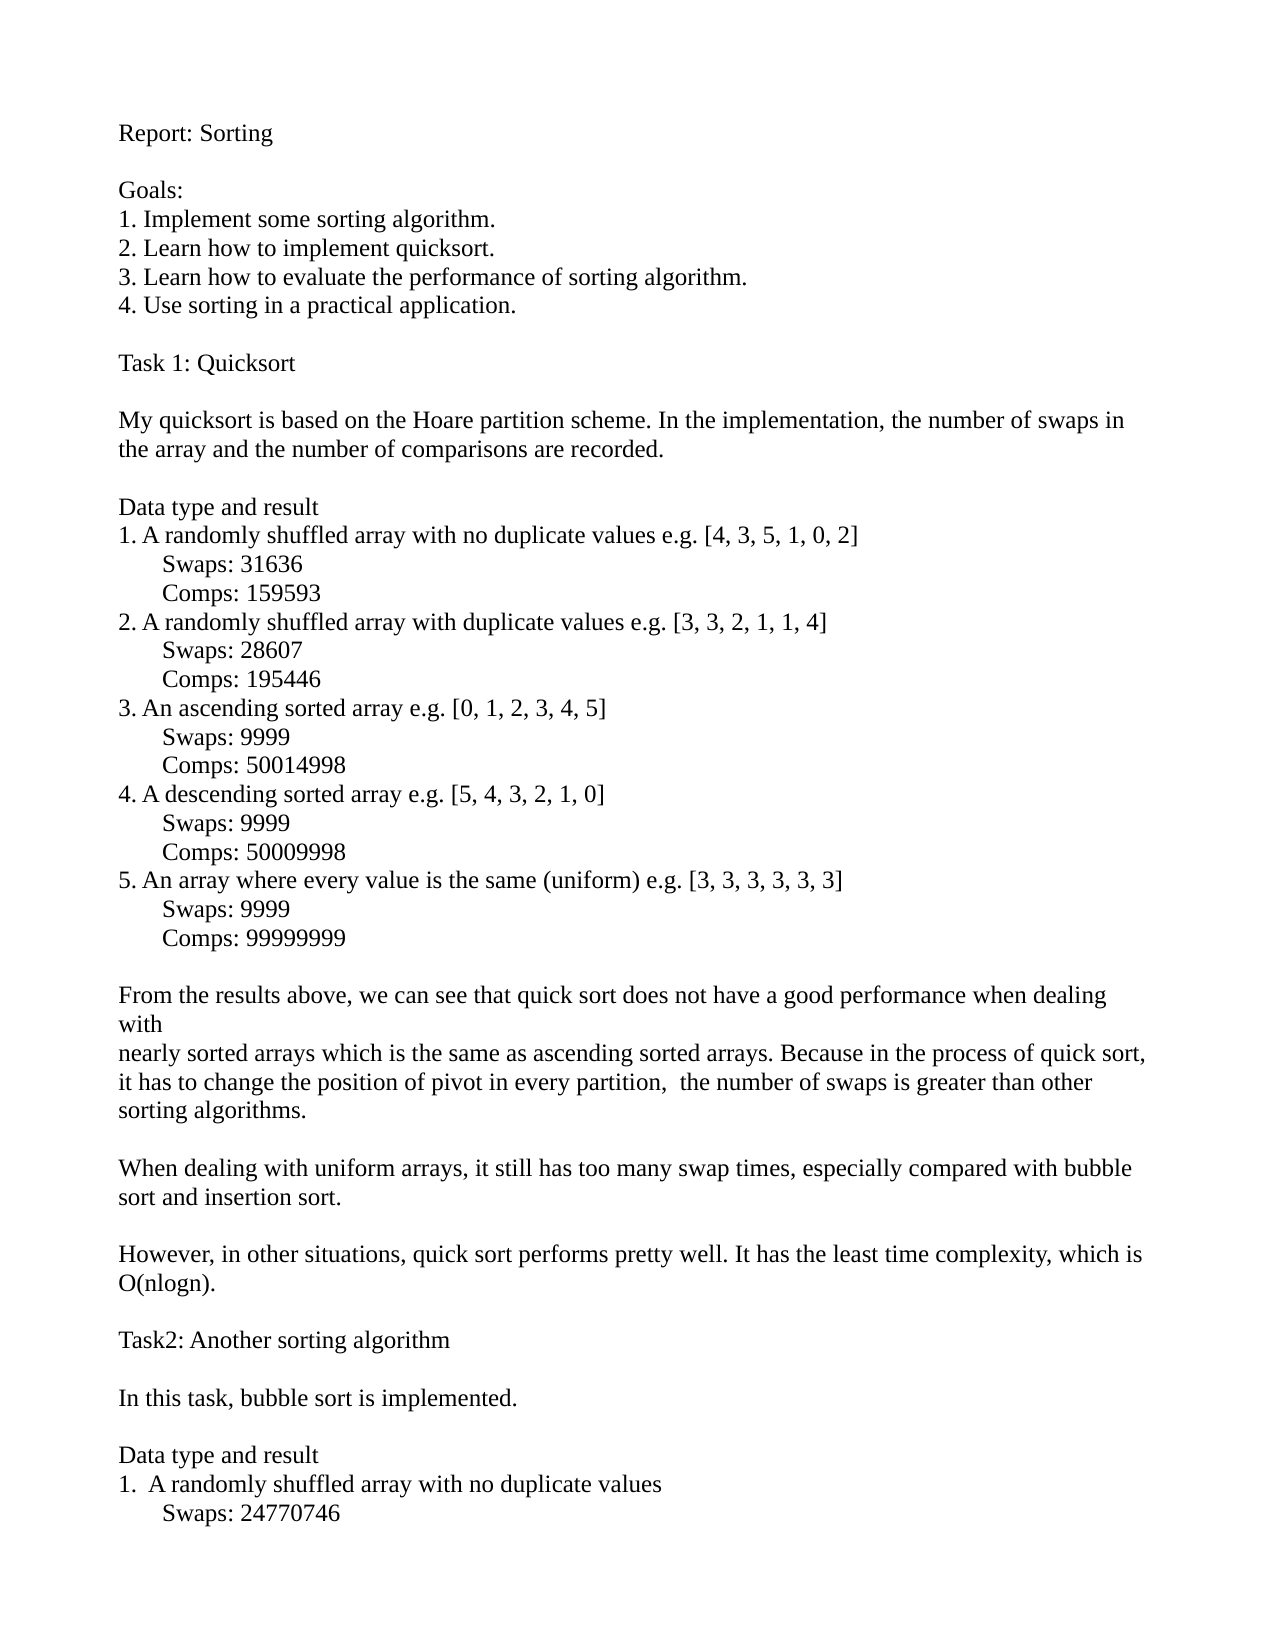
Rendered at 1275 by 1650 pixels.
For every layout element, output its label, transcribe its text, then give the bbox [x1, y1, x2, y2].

text Task 1: Quicksort [118, 348, 1157, 377]
text Swaps: 24770746 [118, 1498, 1157, 1527]
text Comps: 195446 [118, 664, 1157, 693]
text Report: Sorting [118, 118, 1157, 147]
text 2. Learn how to implement quicksort. [118, 233, 1157, 262]
text Comps: 159593 [118, 578, 1157, 607]
text Comps: 50009998 [118, 837, 1157, 866]
text Swaps: 28607 [118, 636, 1157, 664]
text 3. An ascending sorted array e.g. [0, 1, 2, 3, 4, 5] [118, 693, 1157, 722]
text Data type and result [118, 492, 1157, 521]
text When dealing with uniform arrays, it still has too many swap times, especially compared with bubble sort and insertion sort. [118, 1153, 1157, 1211]
text 3. Learn how to evaluate the performance of sorting algorithm. [118, 262, 1157, 291]
text Data type and result [118, 1441, 1157, 1469]
text nearly sorted arrays which is the same as ascending sorted arrays. Because in the process of quick sort, it has to change the position of pivot in every partition, the number of swaps is greater than other sorting algorithms. [118, 1038, 1157, 1124]
text Goals: [118, 176, 1157, 204]
text Swaps: 9999 [118, 722, 1157, 751]
text 1. Implement some sorting algorithm. [118, 204, 1157, 233]
text 4. Use sorting in a practical application. [118, 291, 1157, 319]
text 1. A randomly shuffled array with no duplicate values [118, 1469, 1157, 1498]
text However, in other situations, quick sort performs pretty well. It has the least time complexity, which is O(nlogn). [118, 1239, 1157, 1297]
text Task2: Another sorting algorithm [118, 1326, 1157, 1354]
text From the results above, we can see that quick sort does not have a good performance when dealing with [118, 981, 1157, 1038]
text Comps: 50014998 [118, 751, 1157, 779]
text Swaps: 31636 [118, 549, 1157, 578]
text 1. A randomly shuffled array with no duplicate values e.g. [4, 3, 5, 1, 0, 2] [118, 521, 1157, 549]
text Comps: 99999999 [118, 923, 1157, 952]
text 2. A randomly shuffled array with duplicate values e.g. [3, 3, 2, 1, 1, 4] [118, 607, 1157, 636]
text 4. A descending sorted array e.g. [5, 4, 3, 2, 1, 0] [118, 779, 1157, 808]
text Swaps: 9999 [118, 808, 1157, 837]
text 5. An array where every value is the same (uniform) e.g. [3, 3, 3, 3, 3, 3] [118, 866, 1157, 894]
text Swaps: 9999 [118, 894, 1157, 923]
text My quicksort is based on the Hoare partition scheme. In the implementation, the number of swaps in the array and the number of comparisons are recorded. [118, 406, 1157, 463]
text In this task, bubble sort is implemented. [118, 1383, 1157, 1412]
